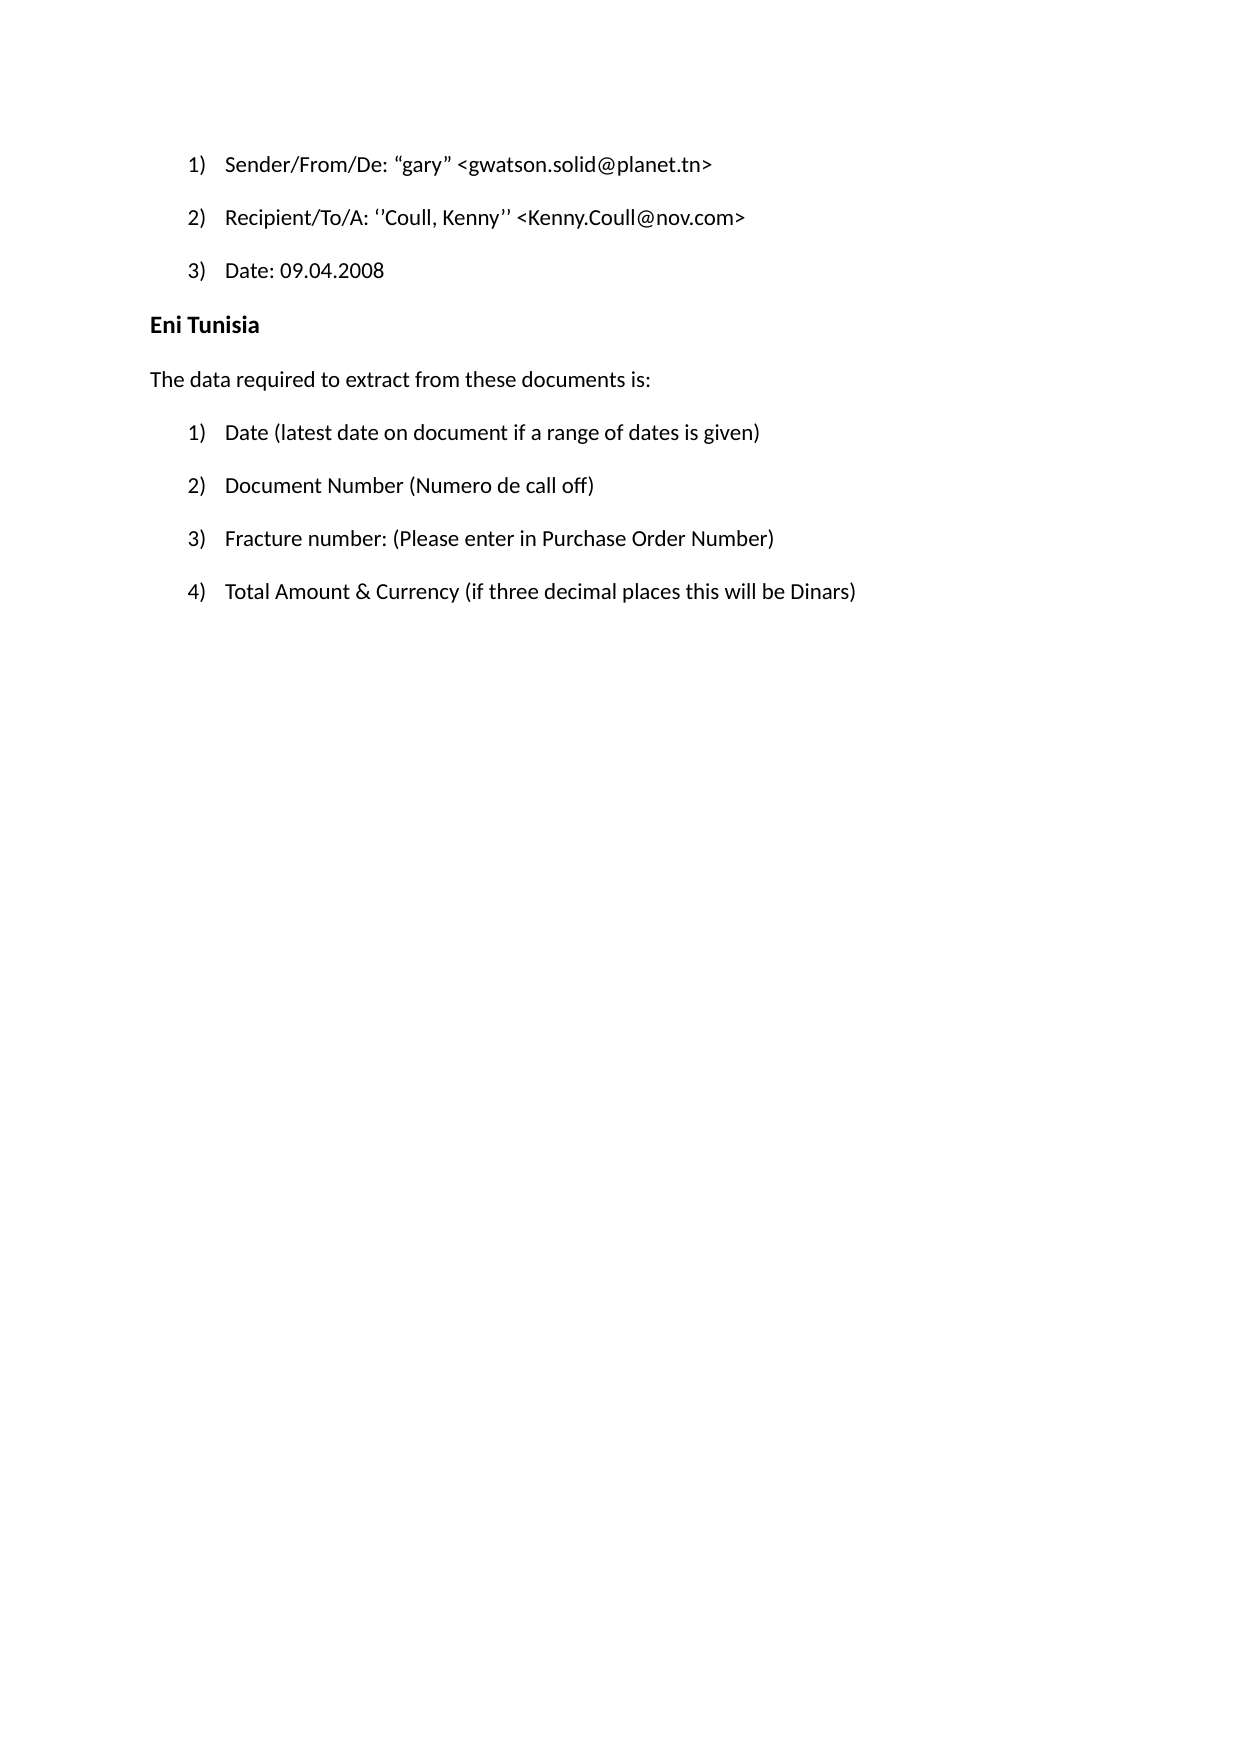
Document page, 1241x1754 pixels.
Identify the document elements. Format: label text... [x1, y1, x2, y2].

list Fracture number: (Please enter in Purchase Order Number) [187, 524, 1090, 552]
list Total Amount & Currency (if three decimal places this will be Dinars) [187, 577, 1090, 605]
list Date: 09.04.2008 [187, 256, 1090, 284]
text Eni Tunisia [150, 309, 1090, 339]
list Document Number (Numero de call off) [187, 471, 1090, 499]
list Recipient/To/A: ‘’Coull, Kenny’’ ˂Kenny.Coull@nov.com˃ [187, 203, 1090, 231]
text The data required to extract from these documents is: [150, 365, 1090, 393]
list Sender/From/De: “gary” ˂gwatson.solid@planet.tn˃ [187, 150, 1090, 178]
list Date (latest date on document if a range of dates is given) [187, 418, 1090, 446]
